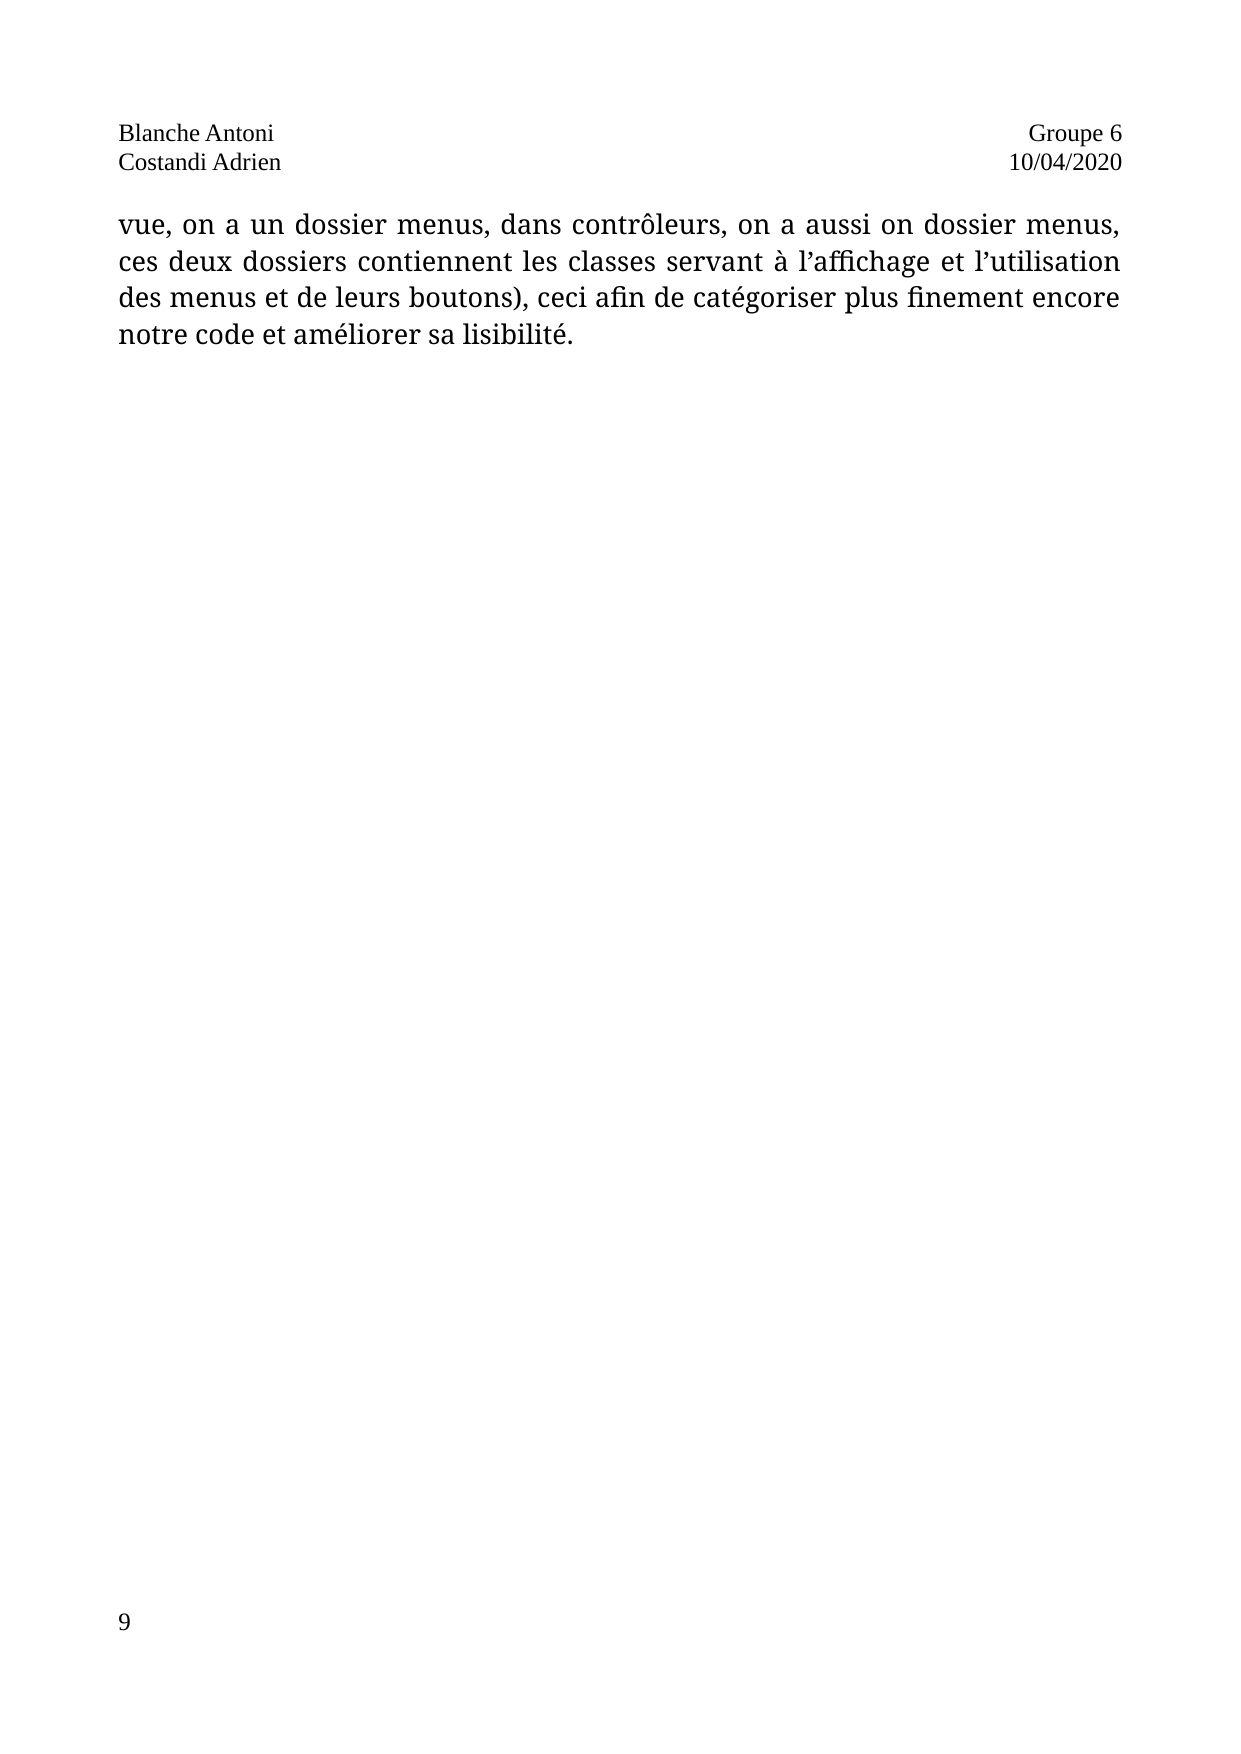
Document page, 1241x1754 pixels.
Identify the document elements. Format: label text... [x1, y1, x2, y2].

text vue, on a un dossier menus, dans contrôleurs, on a aussi on dossier menus, ces deux dossiers contiennent les classes servant à l’affichage et l’utilisation des menus et de leurs boutons), ceci afin de catégoriser plus finement encore notre code et améliorer sa lisibilité. [118, 205, 1122, 353]
